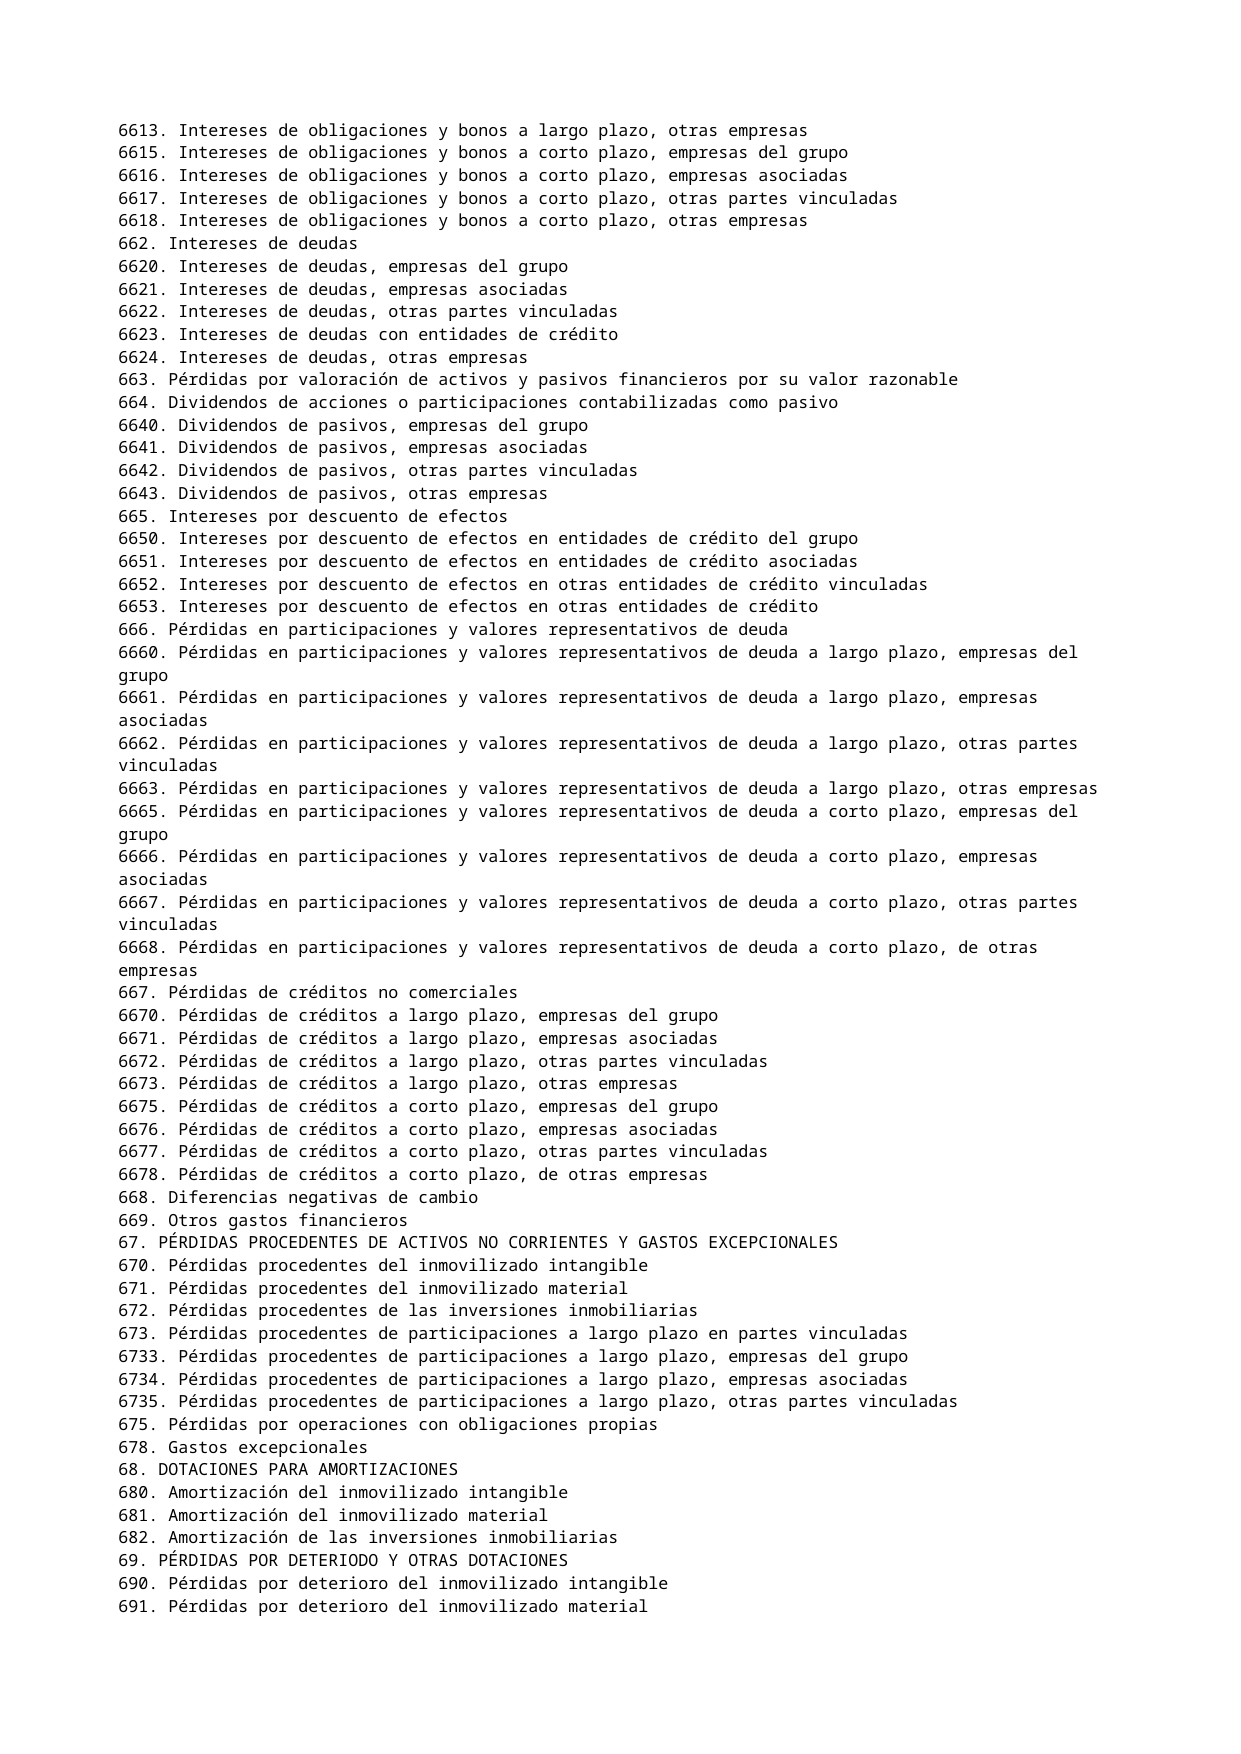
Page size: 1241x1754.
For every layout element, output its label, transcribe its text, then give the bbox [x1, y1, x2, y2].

text 6660. Pérdidas en participaciones y valores representativos de deuda a largo plazo, empresas del grupo [118, 640, 1122, 686]
text 6675. Pérdidas de créditos a corto plazo, empresas del grupo [118, 1094, 1122, 1117]
text 6652. Intereses por descuento de efectos en otras entidades de crédito vinculadas [118, 572, 1122, 595]
text 6650. Intereses por descuento de efectos en entidades de crédito del grupo [118, 527, 1122, 549]
text 6640. Dividendos de pasivos, empresas del grupo [118, 413, 1122, 436]
text 6641. Dividendos de pasivos, empresas asociadas [118, 436, 1122, 459]
text 665. Intereses por descuento de efectos [118, 504, 1122, 527]
text 6673. Pérdidas de créditos a largo plazo, otras empresas [118, 1072, 1122, 1094]
text 664. Dividendos de acciones o participaciones contabilizadas como pasivo [118, 391, 1122, 413]
text 682. Amortización de las inversiones inmobiliarias [118, 1526, 1122, 1549]
text 671. Pérdidas procedentes del inmovilizado material [118, 1276, 1122, 1299]
text 6616. Intereses de obligaciones y bonos a corto plazo, empresas asociadas [118, 163, 1122, 186]
text 6615. Intereses de obligaciones y bonos a corto plazo, empresas del grupo [118, 141, 1122, 163]
text 6678. Pérdidas de créditos a corto plazo, de otras empresas [118, 1163, 1122, 1185]
text 678. Gastos excepcionales [118, 1435, 1122, 1458]
text 6663. Pérdidas en participaciones y valores representativos de deuda a largo plazo, otras empresas [118, 777, 1122, 799]
text 670. Pérdidas procedentes del inmovilizado intangible [118, 1253, 1122, 1276]
text 67. PÉRDIDAS PROCEDENTES DE ACTIVOS NO CORRIENTES Y GASTOS EXCEPCIONALES [118, 1231, 1122, 1253]
text 675. Pérdidas por operaciones con obligaciones propias [118, 1412, 1122, 1435]
text 6662. Pérdidas en participaciones y valores representativos de deuda a largo plazo, otras partes vinculadas [118, 731, 1122, 777]
text 6668. Pérdidas en participaciones y valores representativos de deuda a corto plazo, de otras empresas [118, 936, 1122, 981]
text 6620. Intereses de deudas, empresas del grupo [118, 254, 1122, 277]
text 681. Amortización del inmovilizado material [118, 1503, 1122, 1526]
text 6735. Pérdidas procedentes de participaciones a largo plazo, otras partes vinculadas [118, 1390, 1122, 1412]
text 6670. Pérdidas de créditos a largo plazo, empresas del grupo [118, 1004, 1122, 1026]
text 666. Pérdidas en participaciones y valores representativos de deuda [118, 618, 1122, 640]
text 6671. Pérdidas de créditos a largo plazo, empresas asociadas [118, 1026, 1122, 1049]
text 669. Otros gastos financieros [118, 1208, 1122, 1231]
text 6653. Intereses por descuento de efectos en otras entidades de crédito [118, 595, 1122, 618]
text 667. Pérdidas de créditos no comerciales [118, 981, 1122, 1004]
text 662. Intereses de deudas [118, 232, 1122, 254]
text 6617. Intereses de obligaciones y bonos a corto plazo, otras partes vinculadas [118, 186, 1122, 209]
text 6733. Pérdidas procedentes de participaciones a largo plazo, empresas del grupo [118, 1344, 1122, 1367]
text 6666. Pérdidas en participaciones y valores representativos de deuda a corto plazo, empresas asociadas [118, 845, 1122, 890]
text 663. Pérdidas por valoración de activos y pasivos financieros por su valor razonable [118, 368, 1122, 391]
text 672. Pérdidas procedentes de las inversiones inmobiliarias [118, 1299, 1122, 1322]
text 6613. Intereses de obligaciones y bonos a largo plazo, otras empresas [118, 118, 1122, 141]
text 6618. Intereses de obligaciones y bonos a corto plazo, otras empresas [118, 209, 1122, 232]
text 6672. Pérdidas de créditos a largo plazo, otras partes vinculadas [118, 1049, 1122, 1072]
text 673. Pérdidas procedentes de participaciones a largo plazo en partes vinculadas [118, 1322, 1122, 1344]
text 69. PÉRDIDAS POR DETERIODO Y OTRAS DOTACIONES [118, 1549, 1122, 1571]
text 668. Diferencias negativas de cambio [118, 1185, 1122, 1208]
text 6642. Dividendos de pasivos, otras partes vinculadas [118, 459, 1122, 481]
text 691. Pérdidas por deterioro del inmovilizado material [118, 1594, 1122, 1617]
text 6651. Intereses por descuento de efectos en entidades de crédito asociadas [118, 549, 1122, 572]
text 6624. Intereses de deudas, otras empresas [118, 345, 1122, 368]
text 6621. Intereses de deudas, empresas asociadas [118, 277, 1122, 300]
text 6661. Pérdidas en participaciones y valores representativos de deuda a largo plazo, empresas asociadas [118, 686, 1122, 731]
text 6622. Intereses de deudas, otras partes vinculadas [118, 300, 1122, 322]
text 6643. Dividendos de pasivos, otras empresas [118, 481, 1122, 504]
text 6667. Pérdidas en participaciones y valores representativos de deuda a corto plazo, otras partes vinculadas [118, 890, 1122, 936]
text 68. DOTACIONES PARA AMORTIZACIONES [118, 1458, 1122, 1481]
text 6665. Pérdidas en participaciones y valores representativos de deuda a corto plazo, empresas del grupo [118, 799, 1122, 845]
text 6734. Pérdidas procedentes de participaciones a largo plazo, empresas asociadas [118, 1367, 1122, 1390]
text 690. Pérdidas por deterioro del inmovilizado intangible [118, 1571, 1122, 1594]
text 680. Amortización del inmovilizado intangible [118, 1481, 1122, 1503]
text 6677. Pérdidas de créditos a corto plazo, otras partes vinculadas [118, 1140, 1122, 1163]
text 6676. Pérdidas de créditos a corto plazo, empresas asociadas [118, 1117, 1122, 1140]
text 6623. Intereses de deudas con entidades de crédito [118, 322, 1122, 345]
